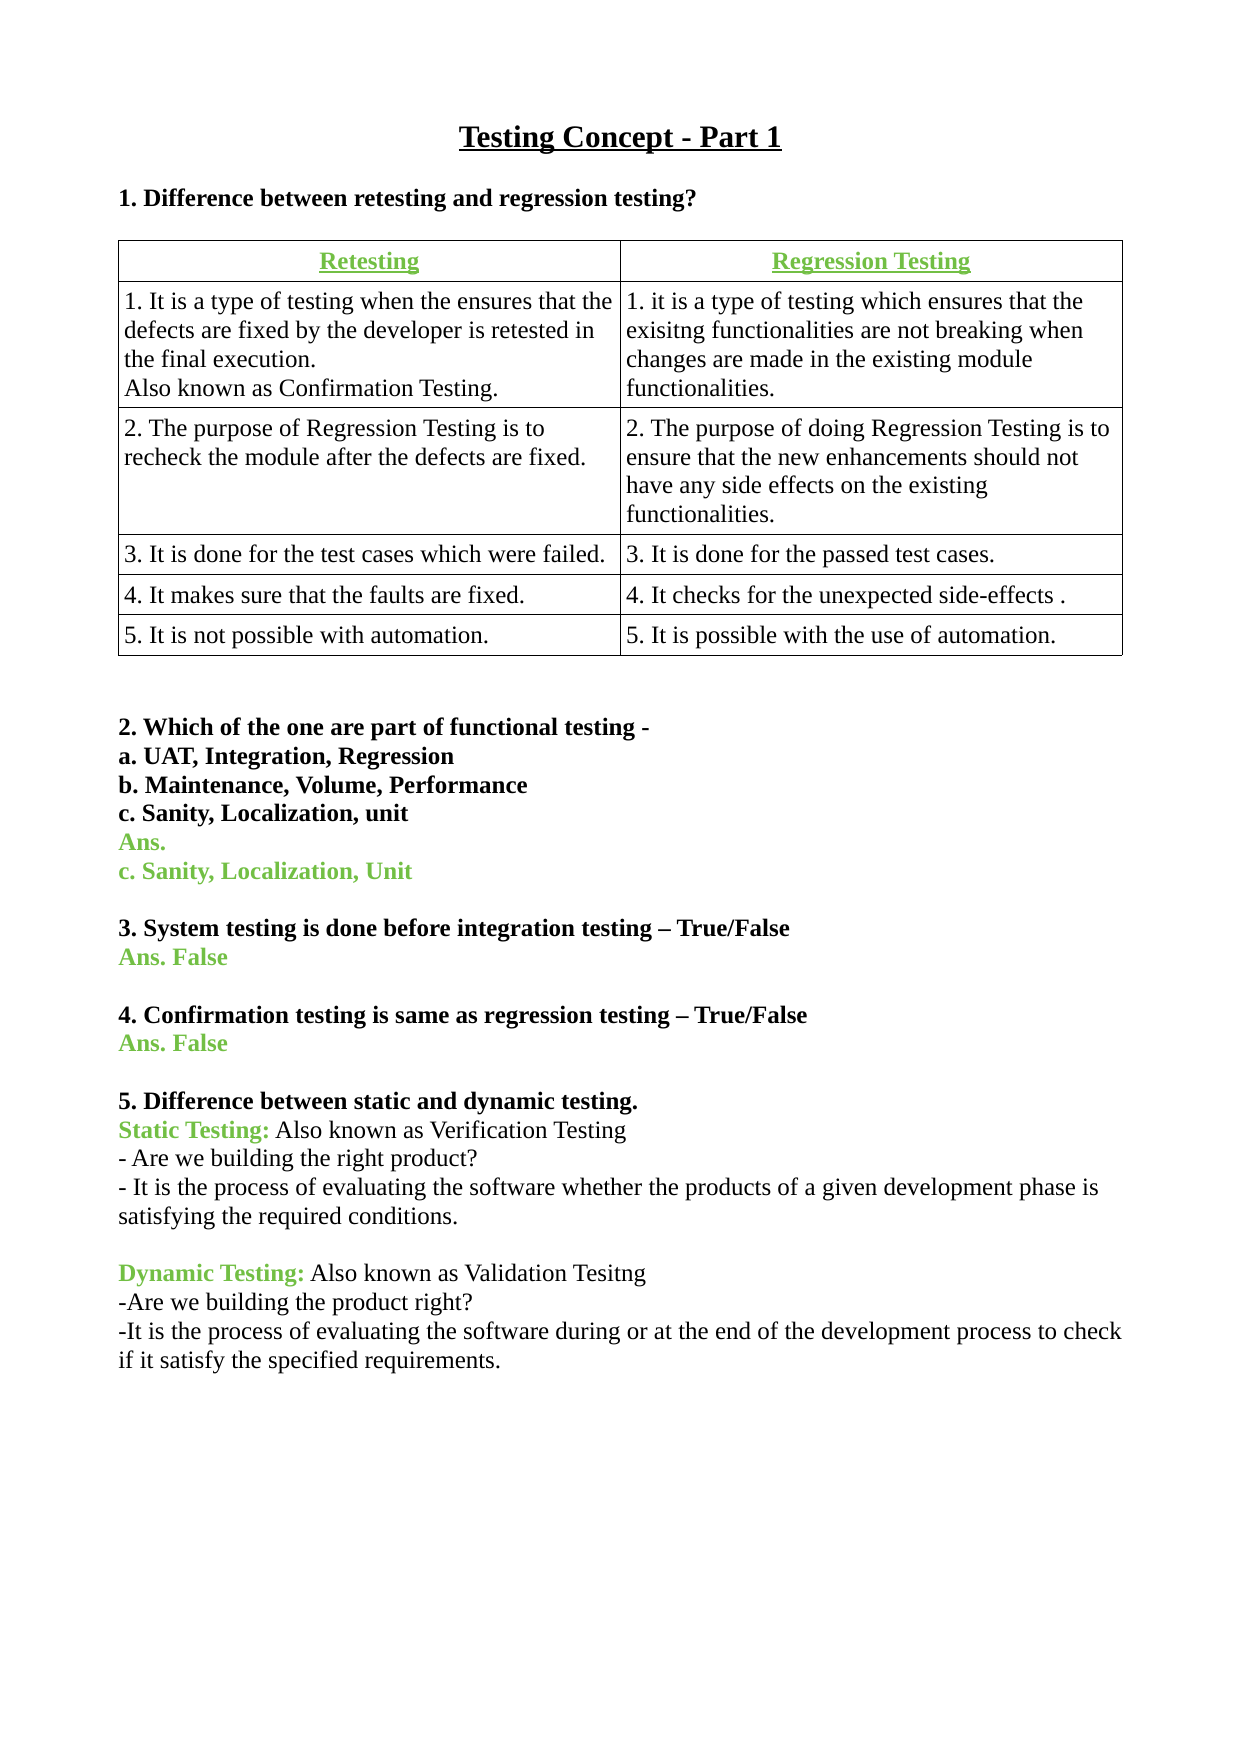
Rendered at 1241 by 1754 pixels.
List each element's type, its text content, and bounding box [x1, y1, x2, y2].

text 4. Confirmation testing is same as regression testing – True/False [118, 1000, 1122, 1028]
table_cell 5. It is not possible with automation. [119, 615, 620, 655]
text 3. System testing is done before integration testing – True/False [118, 913, 1122, 942]
text - It is the process of evaluating the software whether the products of a given development phase is satisfying the required conditions. [118, 1172, 1122, 1230]
text 1. Difference between retesting and regression testing? [118, 183, 1122, 212]
text -It is the process of evaluating the software during or at the end of the development process to check if it satisfy the specified requirements. [118, 1316, 1122, 1373]
table_cell 4. It makes sure that the faults are fixed. [119, 575, 620, 614]
table_cell 3. It is done for the passed test cases. [621, 535, 1122, 574]
table_cell 1. it is a type of testing which ensures that the exisitng functionalities are not breaking when changes are made in the existing module functionalities. [621, 282, 1122, 407]
text Testing Concept - Part 1 [118, 118, 1122, 154]
text Dynamic Testing: Also known as Validation Tesitng [118, 1258, 1122, 1287]
text Ans. False [118, 1028, 1122, 1057]
table_cell 2. The purpose of doing Regression Testing is to ensure that the new enhancements should not have any side effects on the existing functionalities. [621, 408, 1122, 534]
table_cell 3. It is done for the test cases which were failed. [119, 535, 620, 574]
table_cell 5. It is possible with the use of automation. [621, 615, 1122, 655]
text Ans. [118, 827, 1122, 856]
table_cell 2. The purpose of Regression Testing is to recheck the module after the defects are fixed. [119, 408, 620, 534]
text 2. Which of the one are part of functional testing - a. UAT, Integration, Regression b. Maintenance, Volume, Performance c. Sanity, Localization, unit [118, 712, 1122, 827]
table_cell 1. It is a type of testing when the ensures that the defects are fixed by the developer is retested in the final execution. Also known as Confirmation Testing. [119, 282, 620, 407]
text - Are we building the right product? [118, 1143, 1122, 1172]
text -Are we building the product right? [118, 1287, 1122, 1316]
table_header Regression Testing [621, 241, 1122, 281]
text 5. Difference between static and dynamic testing. [118, 1086, 1122, 1115]
table_cell 4. It checks for the unexpected side-effects . [621, 575, 1122, 614]
text Static Testing: Also known as Verification Testing [118, 1115, 1122, 1143]
table_header Retesting [119, 241, 620, 281]
text c. Sanity, Localization, Unit [118, 856, 1122, 885]
text Ans. False [118, 942, 1122, 971]
